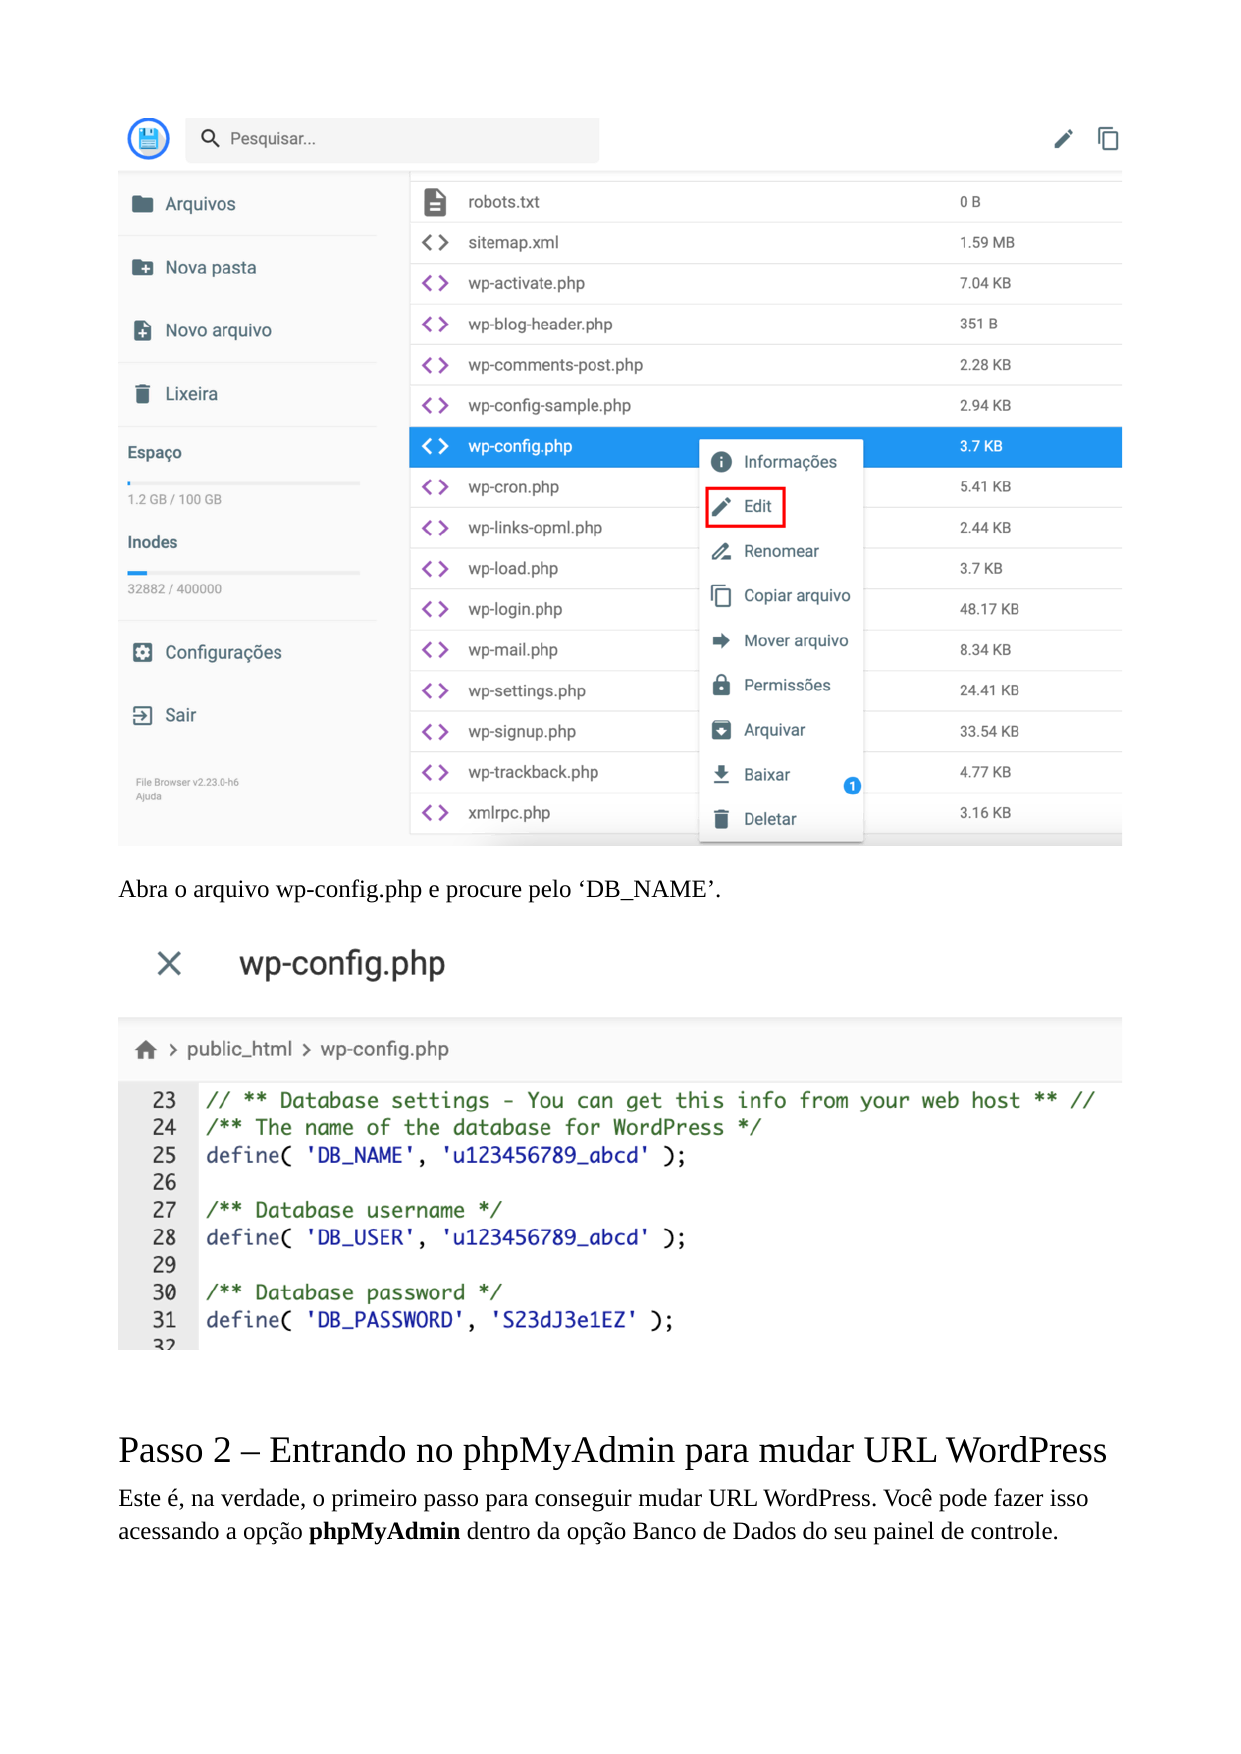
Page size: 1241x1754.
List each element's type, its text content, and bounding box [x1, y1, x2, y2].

text Abra o arquivo wp-config.php e procure pelo ‘DB_NAME’. [118, 874, 1122, 903]
picture [118, 931, 1123, 1350]
picture [118, 118, 1123, 846]
text Este é, na verdade, o primeiro passo para conseguir mudar URL WordPress. Você pode fazer isso acessando a opção phpMyAdmin dentro da opção Banco de Dados do seu painel de controle. [118, 1483, 1122, 1545]
subtitle Passo 2 – Entrando no phpMyAdmin para mudar URL WordPress [118, 1428, 1122, 1471]
